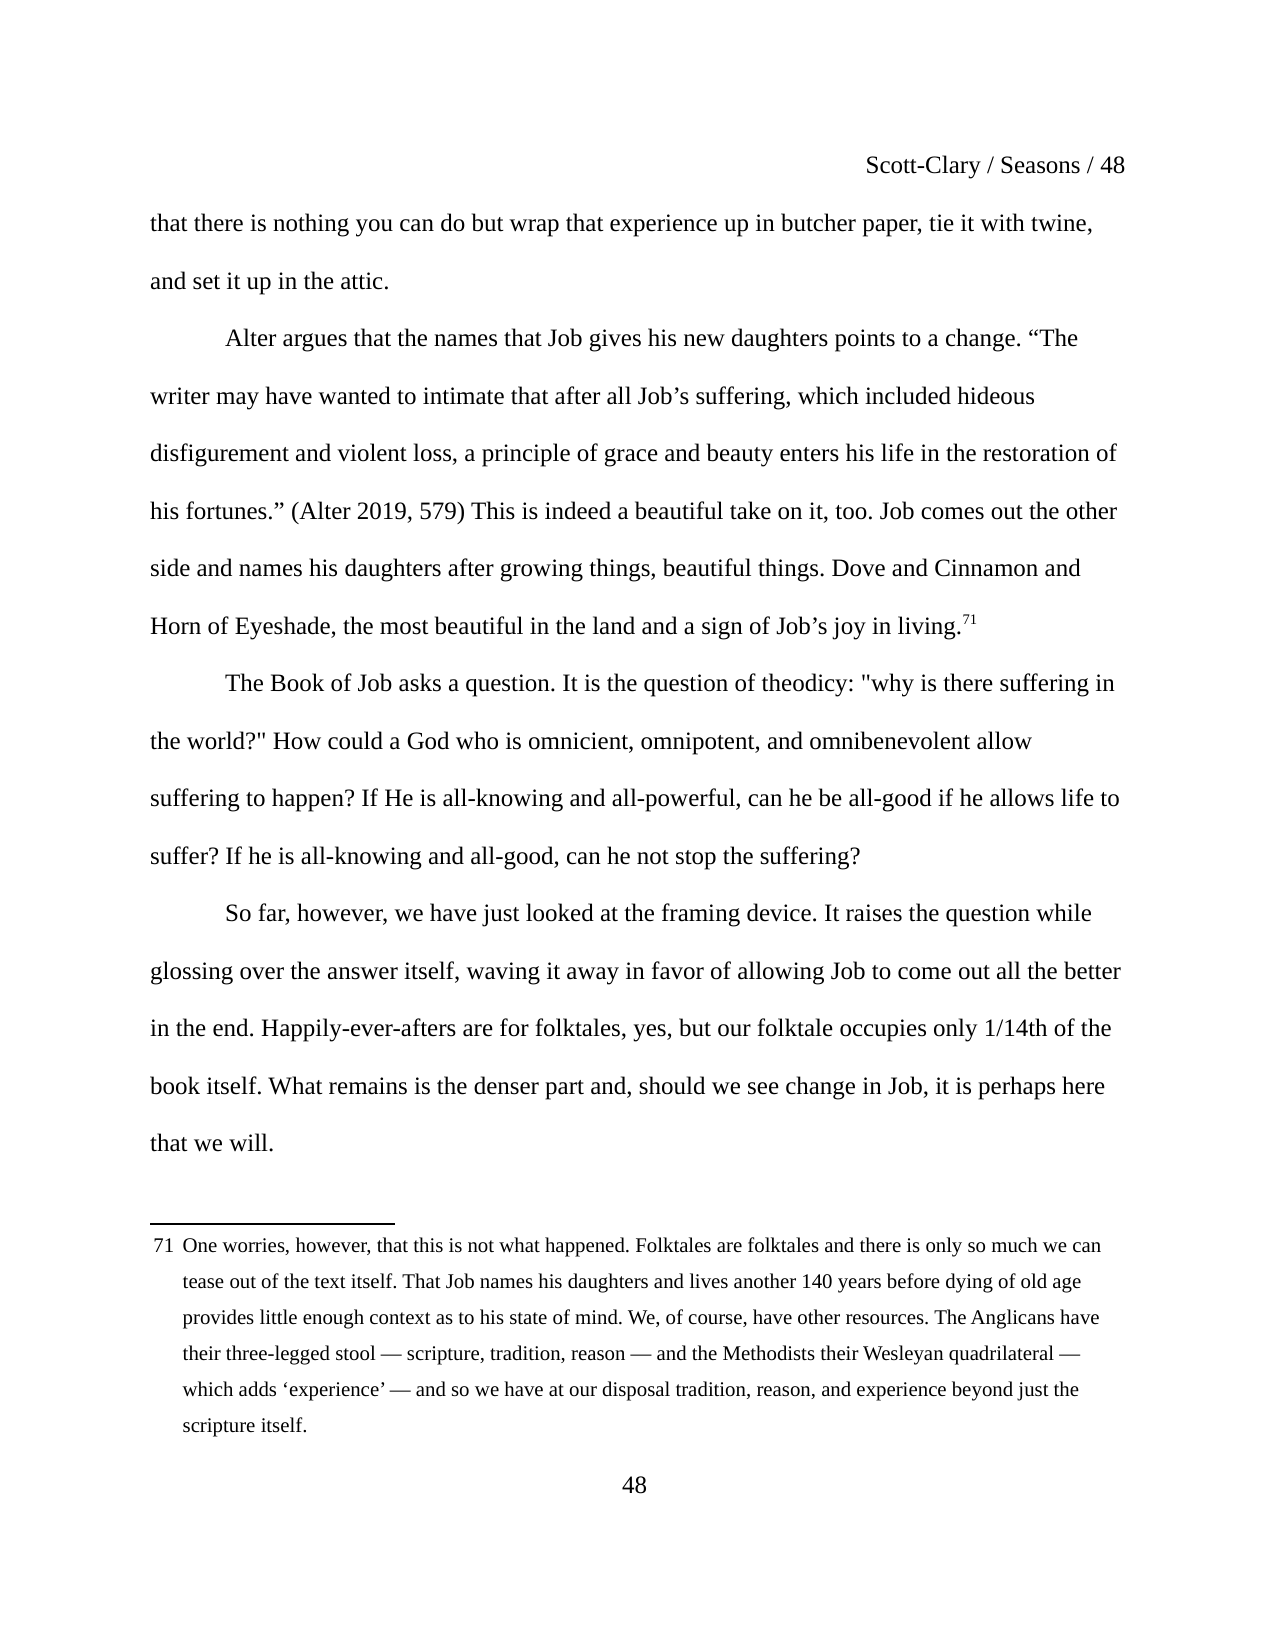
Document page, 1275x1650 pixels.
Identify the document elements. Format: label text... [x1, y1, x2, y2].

text So far, however, we have just looked at the framing device. It raises the question while glossing over the answer itself, waving it away in favor of allowing Job to come out all the better in the end. Happily-ever-afters are for folktales, yes, but our folktale occupies only 1/14th of the book itself. What remains is the denser part and, should we see change in Job, it is perhaps here that we will. [150, 898, 1125, 1157]
text The Book of Job asks a question. It is the question of theodicy: "why is there suffering in the world?" How could a God who is omnicient, omnipotent, and omnibenevolent allow suffering to happen? If He is all-knowing and all-powerful, can he be all-good if he allows life to suffer? If he is all-knowing and all-good, can he not stop the suffering? [150, 668, 1125, 869]
text Alter argues that the names that Job gives his new daughters points to a change. “The writer may have wanted to intimate that after all Job’s suffering, which included hideous disfigurement and violent loss, a principle of grace and beauty enters his life in the restoration of his fortunes.” (Alter 2019, 579) This is indeed a beautiful take on it, too. Job comes out the other side and names his daughters after growing things, beautiful things. Dove and Cinnamon and Horn of Eyeshade, the most beautiful in the land and a sign of Job’s joy in living. [150, 323, 1125, 639]
text One worries, however, that this is not what happened. Folktales are folktales and there is only so much we can tease out of the text itself. That Job names his daughters and lives another 140 years before dying of old age provides little enough context as to his state of mind. We, of course, have other resources. The Anglicans have their three-legged stool — scripture, tradition, reason — and the Methodists their Wesleyan quadrilateral — which adds ‘experience’ — and so we have at our disposal tradition, reason, and experience beyond just the scripture itself. [150, 1230, 1125, 1440]
text that there is nothing you can do but wrap that experience up in butcher paper, tie it with twine, and set it up in the attic. [150, 208, 1125, 294]
